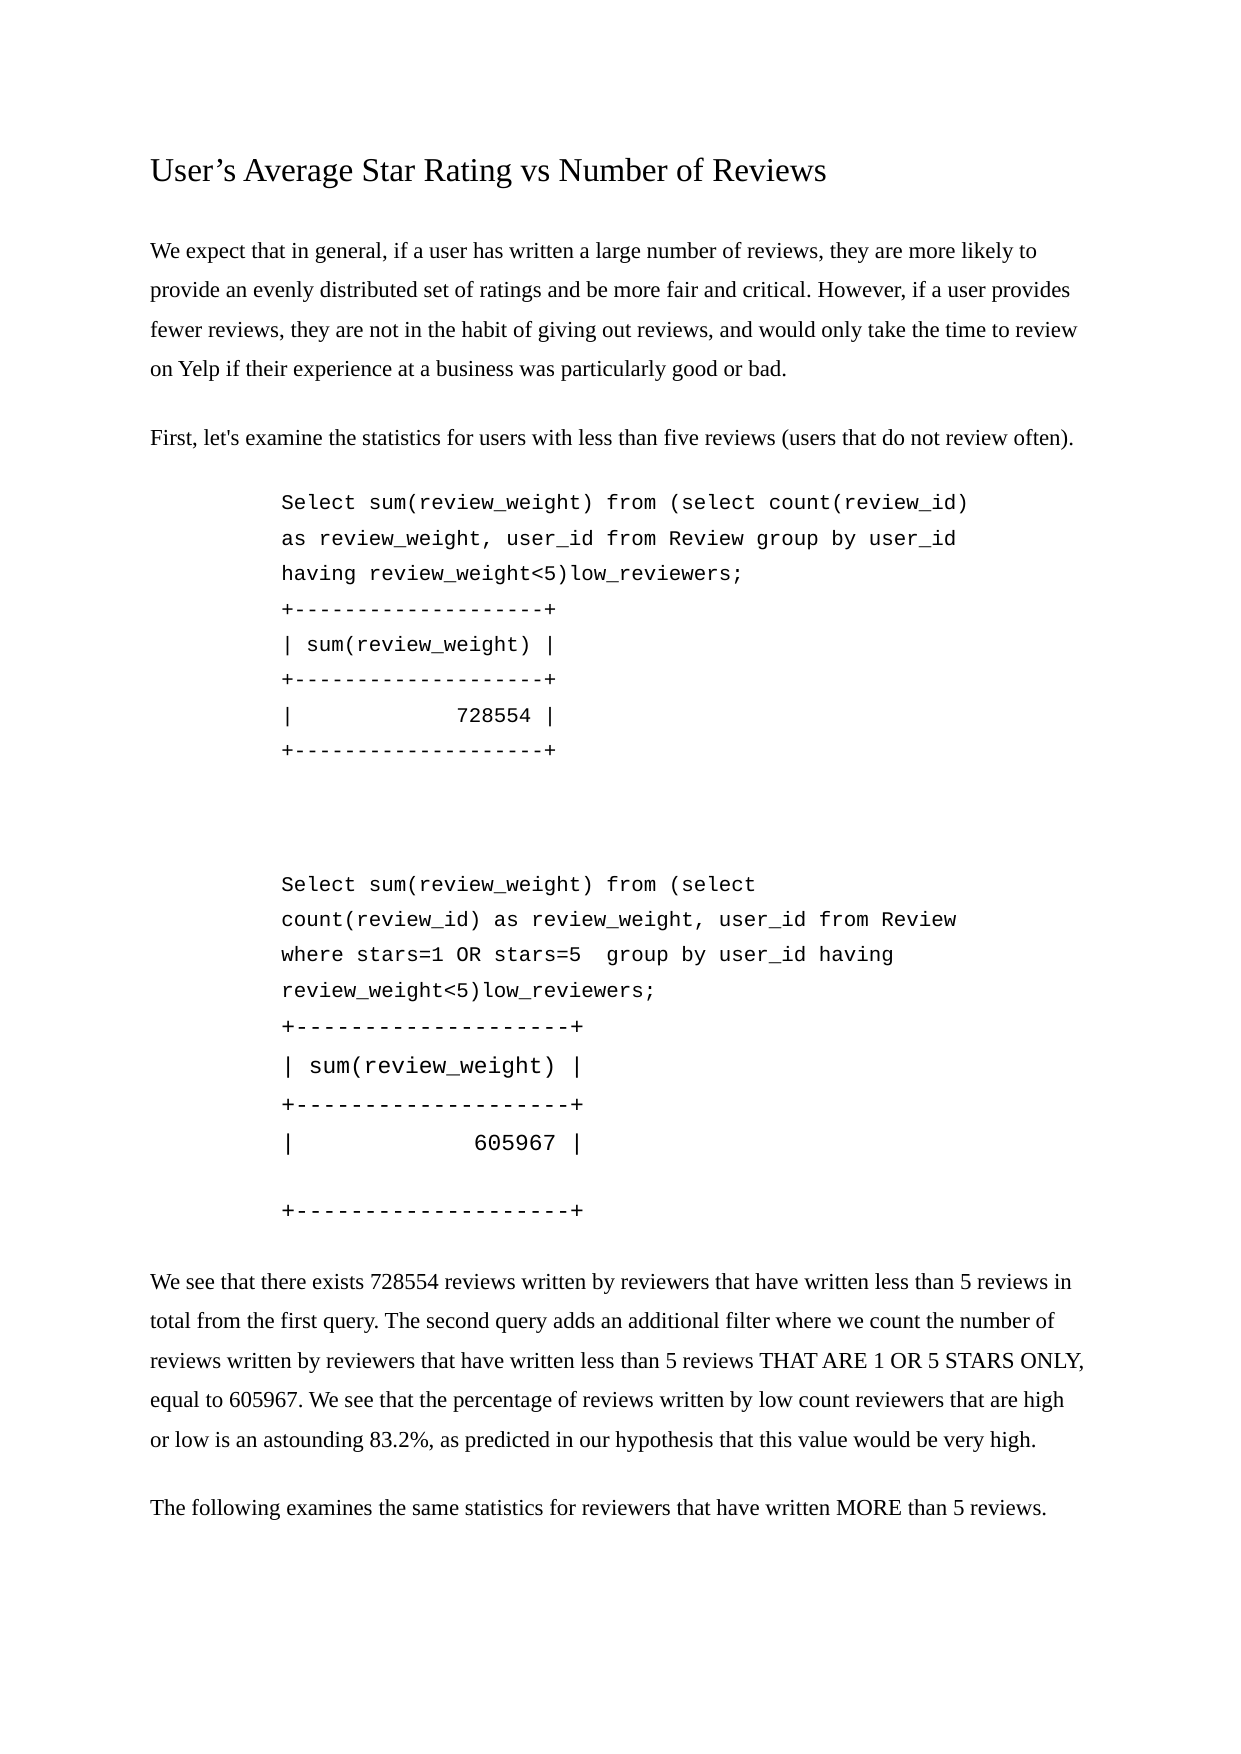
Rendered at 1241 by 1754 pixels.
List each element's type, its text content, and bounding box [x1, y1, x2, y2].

text +--------------------+ [281, 1015, 1090, 1041]
text +--------------------+ [281, 669, 1090, 693]
text | sum(review_weight) | [281, 634, 1090, 658]
text +--------------------+ [281, 599, 1090, 622]
text +--------------------+ [281, 740, 1090, 764]
text We expect that in general, if a user has written a large number of reviews, they are more likely to provide an evenly distributed set of ratings and be more fair and critical. However, if a user provides fewer reviews, they are not in the habit of giving out reviews, and would only take the time to review on Yelp if their experience at a business was particularly good or bad. [150, 237, 1090, 381]
subtitle User’s Average Star Rating vs Number of Reviews [150, 150, 1090, 188]
text Select sum(review_weight) from (select count(review_id) as review_weight, user_id from Review where stars=1 OR stars=5 group by user_id having review_weight<5)low_reviewers; [281, 873, 959, 1003]
text | 605967 | [281, 1132, 1090, 1158]
text We see that there exists 728554 reviews written by reviewers that have written less than 5 reviews in total from the first query. The second query adds an additional filter where we count the number of reviews written by reviewers that have written less than 5 reviews THAT ARE 1 OR 5 STARS ONLY, equal to 605967. We see that the percentage of reviews written by low count reviewers that are high or low is an astounding 83.2%, as predicted in our hypothesis that this value would be very high. [150, 1268, 1090, 1452]
text +--------------------+ [281, 1200, 1090, 1226]
text | 728554 | [281, 705, 1090, 728]
text First, let's examine the statistics for users with less than five reviews (users that do not review often). [150, 424, 1090, 450]
text +--------------------+ [281, 1093, 1090, 1119]
text | sum(review_weight) | [281, 1054, 1090, 1080]
text The following examines the same statistics for reviewers that have written MORE than 5 reviews. [150, 1494, 1090, 1521]
text Select sum(review_weight) from (select count(review_id) as review_weight, user_id from Review group by user_id having review_weight<5)low_reviewers; [281, 492, 974, 587]
